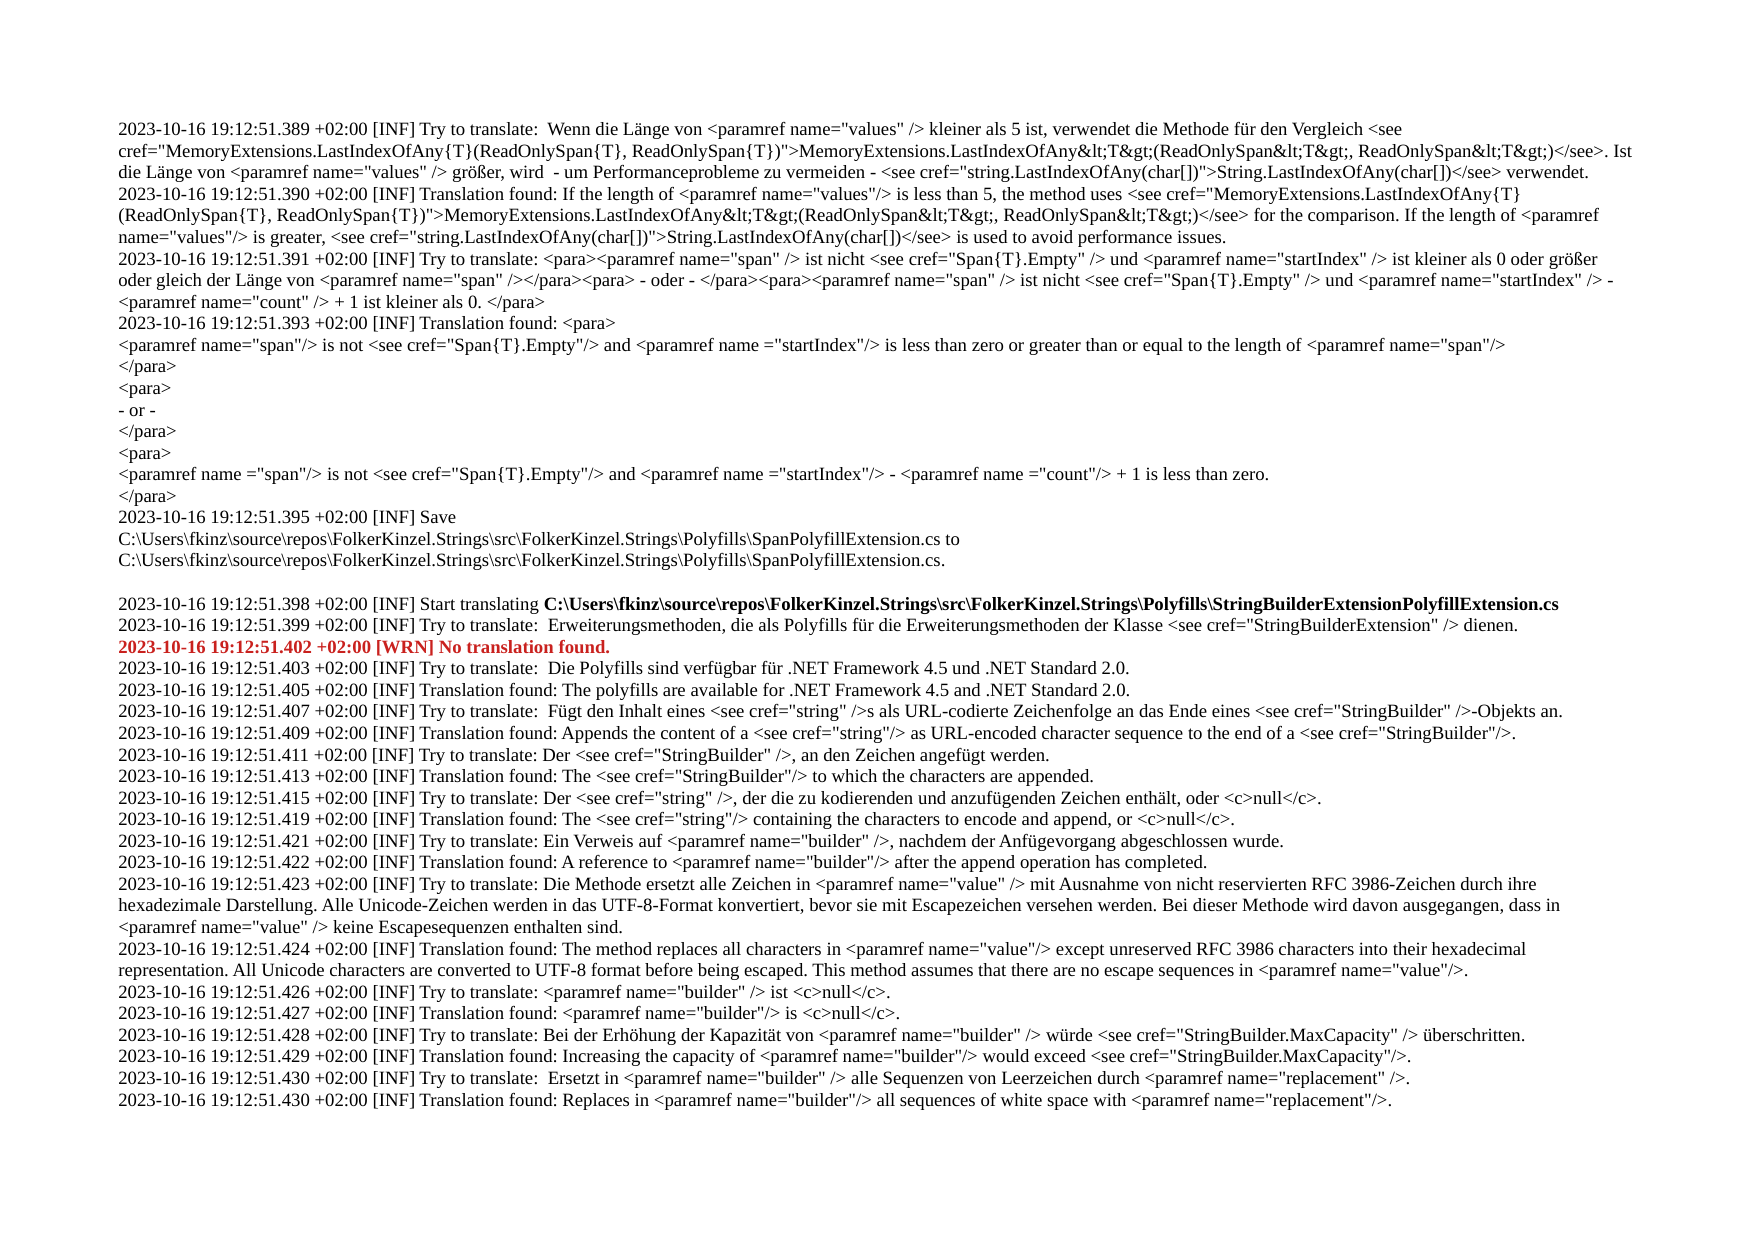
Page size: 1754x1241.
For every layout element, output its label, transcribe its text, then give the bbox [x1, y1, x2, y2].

text 2023-10-16 19:12:51.389 +02:00 [INF] Try to translate: Wenn die Länge von <paramref name="values" /> kleiner als 5 ist, verwendet die Methode für den Vergleich <see cref="MemoryExtensions.LastIndexOfAny{T}(ReadOnlySpan{T}, ReadOnlySpan{T})">MemoryExtensions.LastIndexOfAny&lt;T&gt;(ReadOnlySpan&lt;T&gt;, ReadOnlySpan&lt;T&gt;)</see>. Ist die Länge von <paramref name="values" /> größer, wird - um Performanceprobleme zu vermeiden - <see cref="string.LastIndexOfAny(char[])">String.LastIndexOfAny(char[])</see> verwendet. [118, 118, 1636, 183]
text 2023-10-16 19:12:51.398 +02:00 [INF] Start translating C:\Users\fkinz\source\repos\FolkerKinzel.Strings\src\FolkerKinzel.Strings\Polyfills\StringBuilderExtensionPolyfillExtension.cs [118, 592, 1636, 614]
text 2023-10-16 19:12:51.391 +02:00 [INF] Try to translate: <para><paramref name="span" /> ist nicht <see cref="Span{T}.Empty" /> und <paramref name="startIndex" /> ist kleiner als 0 oder größer oder gleich der Länge von <paramref name="span" /></para><para> - oder - </para><para><paramref name="span" /> ist nicht <see cref="Span{T}.Empty" /> und <paramref name="startIndex" /> - <paramref name="count" /> + 1 ist kleiner als 0. </para> [118, 247, 1636, 312]
text 2023-10-16 19:12:51.405 +02:00 [INF] Translation found: The polyfills are available for .NET Framework 4.5 and .NET Standard 2.0. [118, 679, 1636, 700]
text 2023-10-16 19:12:51.411 +02:00 [INF] Try to translate: Der <see cref="StringBuilder" />, an den Zeichen angefügt werden. [118, 743, 1636, 765]
text 2023-10-16 19:12:51.415 +02:00 [INF] Try to translate: Der <see cref="string" />, der die zu kodierenden und anzufügenden Zeichen enthält, oder <c>null</c>. [118, 787, 1636, 808]
text 2023-10-16 19:12:51.419 +02:00 [INF] Translation found: The <see cref="string"/> containing the characters to encode and append, or <c>null</c>. [118, 808, 1636, 830]
text 2023-10-16 19:12:51.424 +02:00 [INF] Translation found: The method replaces all characters in <paramref name="value"/> except unreserved RFC 3986 characters into their hexadecimal representation. All Unicode characters are converted to UTF-8 format before being escaped. This method assumes that there are no escape sequences in <paramref name="value"/>. [118, 937, 1636, 981]
text 2023-10-16 19:12:51.413 +02:00 [INF] Translation found: The <see cref="StringBuilder"/> to which the characters are appended. [118, 765, 1636, 787]
text 2023-10-16 19:12:51.403 +02:00 [INF] Try to translate: Die Polyfills sind verfügbar für .NET Framework 4.5 und .NET Standard 2.0. [118, 657, 1636, 679]
text 2023-10-16 19:12:51.422 +02:00 [INF] Translation found: A reference to <paramref name="builder"/> after the append operation has completed. [118, 851, 1636, 873]
text 2023-10-16 19:12:51.430 +02:00 [INF] Translation found: Replaces in <paramref name="builder"/> all sequences of white space with <paramref name="replacement"/>. [118, 1088, 1636, 1110]
text 2023-10-16 19:12:51.402 +02:00 [WRN] No translation found. [118, 636, 1636, 657]
text 2023-10-16 19:12:51.409 +02:00 [INF] Translation found: Appends the content of a <see cref="string"/> as URL-encoded character sequence to the end of a <see cref="StringBuilder"/>. [118, 722, 1636, 743]
text 2023-10-16 19:12:51.399 +02:00 [INF] Try to translate: Erweiterungsmethoden, die als Polyfills für die Erweiterungsmethoden der Klasse <see cref="StringBuilderExtension" /> dienen. [118, 614, 1636, 636]
text 2023-10-16 19:12:51.426 +02:00 [INF] Try to translate: <paramref name="builder" /> ist <c>null</c>. [118, 981, 1636, 1002]
text 2023-10-16 19:12:51.390 +02:00 [INF] Translation found: If the length of <paramref name="values"/> is less than 5, the method uses <see cref="MemoryExtensions.LastIndexOfAny{T}(ReadOnlySpan{T}, ReadOnlySpan{T})">MemoryExtensions.LastIndexOfAny&lt;T&gt;(ReadOnlySpan&lt;T&gt;, ReadOnlySpan&lt;T&gt;)</see> for the comparison. If the length of <paramref name="values"/> is greater, <see cref="string.LastIndexOfAny(char[])">String.LastIndexOfAny(char[])</see> is used to avoid performance issues. [118, 183, 1636, 247]
text 2023-10-16 19:12:51.429 +02:00 [INF] Translation found: Increasing the capacity of <paramref name="builder"/> would exceed <see cref="StringBuilder.MaxCapacity"/>. [118, 1045, 1636, 1067]
text 2023-10-16 19:12:51.395 +02:00 [INF] Save C:\Users\fkinz\source\repos\FolkerKinzel.Strings\src\FolkerKinzel.Strings\Polyfills\SpanPolyfillExtension.cs to C:\Users\fkinz\source\repos\FolkerKinzel.Strings\src\FolkerKinzel.Strings\Polyfills\SpanPolyfillExtension.cs. [118, 506, 1636, 571]
text 2023-10-16 19:12:51.407 +02:00 [INF] Try to translate: Fügt den Inhalt eines <see cref="string" />s als URL-codierte Zeichenfolge an das Ende eines <see cref="StringBuilder" />-Objekts an. [118, 700, 1636, 722]
text 2023-10-16 19:12:51.427 +02:00 [INF] Translation found: <paramref name="builder"/> is <c>null</c>. [118, 1002, 1636, 1024]
text 2023-10-16 19:12:51.430 +02:00 [INF] Try to translate: Ersetzt in <paramref name="builder" /> alle Sequenzen von Leerzeichen durch <paramref name="replacement" />. [118, 1067, 1636, 1088]
text 2023-10-16 19:12:51.421 +02:00 [INF] Try to translate: Ein Verweis auf <paramref name="builder" />, nachdem der Anfügevorgang abgeschlossen wurde. [118, 830, 1636, 851]
text 2023-10-16 19:12:51.428 +02:00 [INF] Try to translate: Bei der Erhöhung der Kapazität von <paramref name="builder" /> würde <see cref="StringBuilder.MaxCapacity" /> überschritten. [118, 1024, 1636, 1045]
text 2023-10-16 19:12:51.393 +02:00 [INF] Translation found: <para> <paramref name="span"/> is not <see cref="Span{T}.Empty"/> and <paramref name ="startIndex"/> is less than zero or greater than or equal to the length of <paramref name="span"/> </para> <para> - or - </para> <para> <paramref name ="span"/> is not <see cref="Span{T}.Empty"/> and <paramref name ="startIndex"/> - <paramref name ="count"/> + 1 is less than zero. </para> [118, 312, 1636, 506]
text 2023-10-16 19:12:51.423 +02:00 [INF] Try to translate: Die Methode ersetzt alle Zeichen in <paramref name="value" /> mit Ausnahme von nicht reservierten RFC 3986-Zeichen durch ihre hexadezimale Darstellung. Alle Unicode-Zeichen werden in das UTF-8-Format konvertiert, bevor sie mit Escapezeichen versehen werden. Bei dieser Methode wird davon ausgegangen, dass in <paramref name="value" /> keine Escapesequenzen enthalten sind. [118, 873, 1636, 937]
